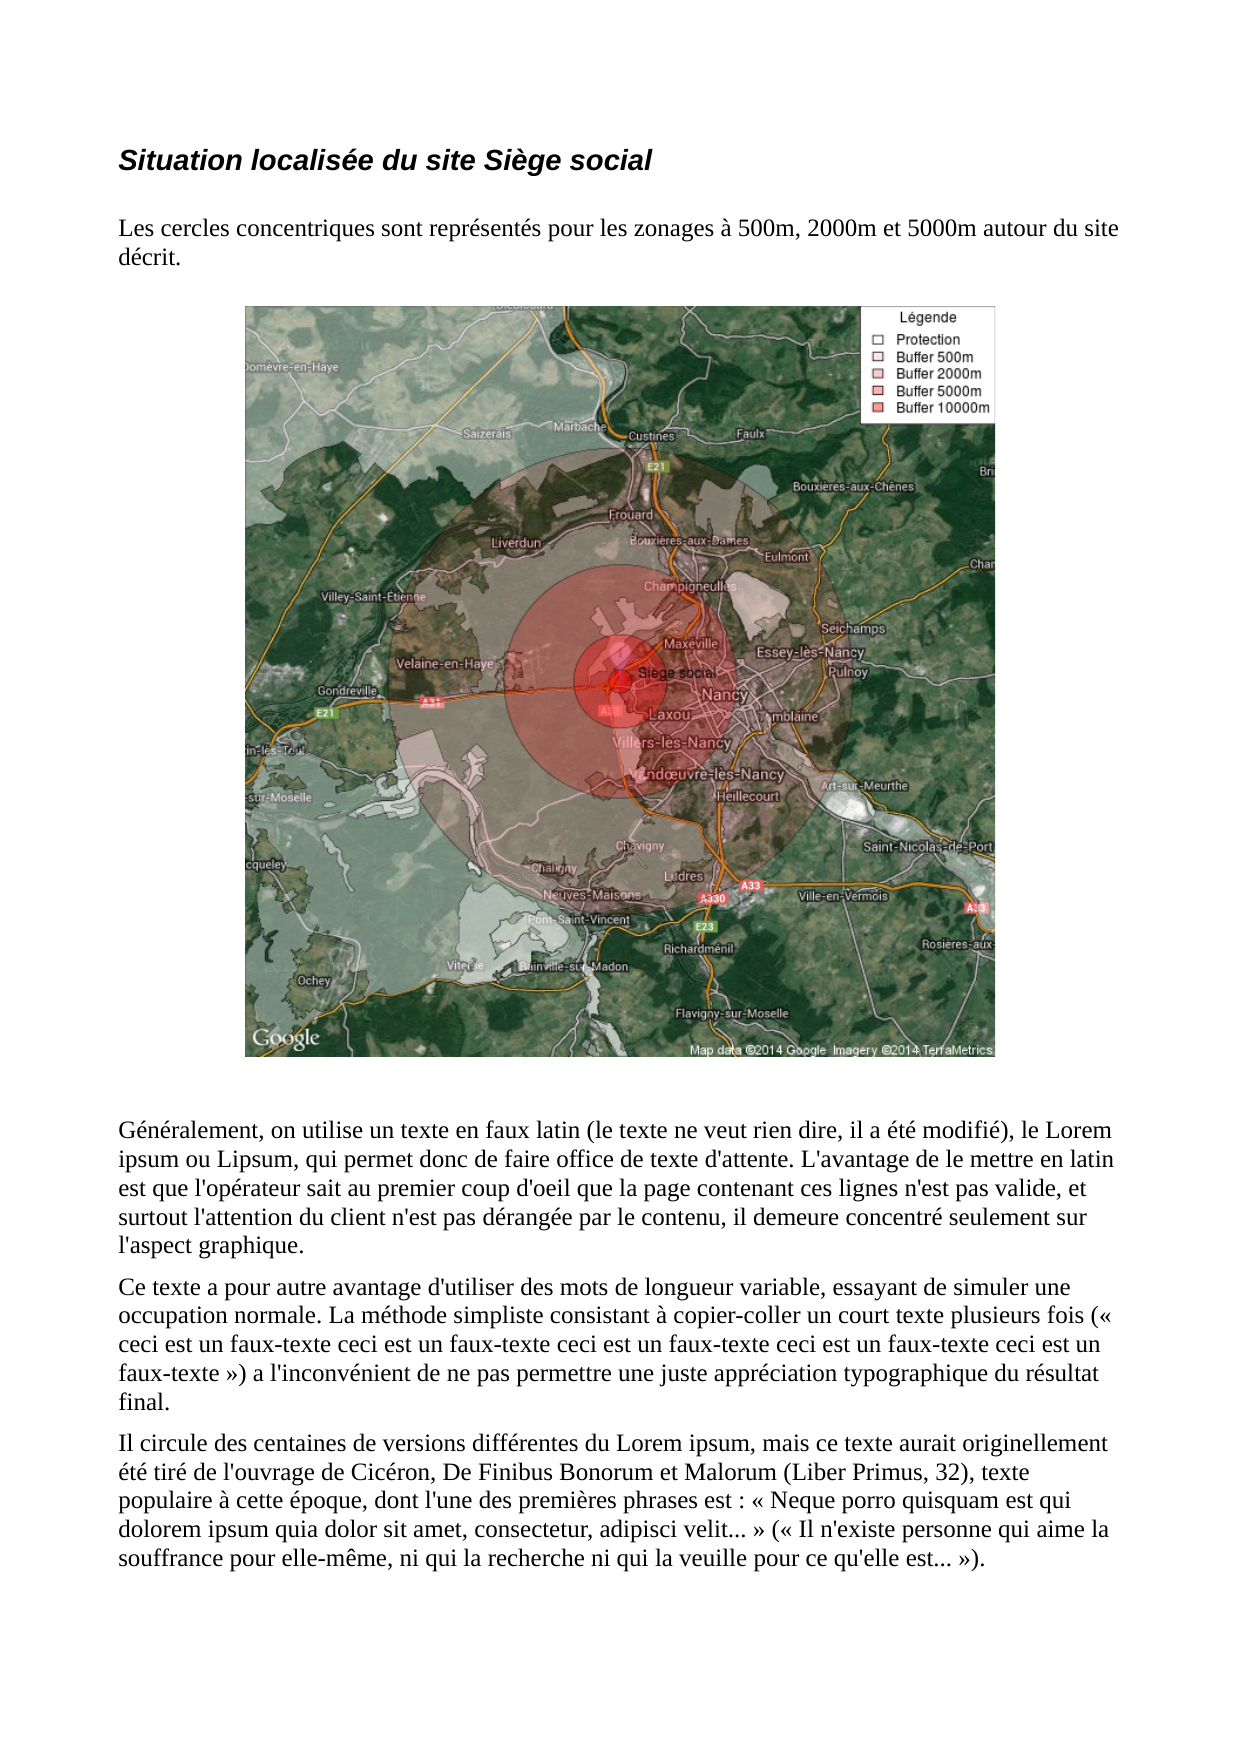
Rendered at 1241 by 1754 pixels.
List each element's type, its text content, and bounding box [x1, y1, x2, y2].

text Ce texte a pour autre avantage d'utiliser des mots de longueur variable, essayant de simuler une occupation normale. La méthode simpliste consistant à copier-coller un court texte plusieurs fois (« ceci est un faux-texte ceci est un faux-texte ceci est un faux-texte ceci est un faux-texte ceci est un faux-texte ») a l'inconvénient de ne pas permettre une juste appréciation typographique du résultat final. [118, 1272, 1122, 1416]
text Généralement, on utilise un texte en faux latin (le texte ne veut rien dire, il a été modifié), le Lorem ipsum ou Lipsum, qui permet donc de faire office de texte d'attente. L'avantage de le mettre en latin est que l'opérateur sait au premier coup d'oeil que la page contenant ces lignes n'est pas valide, et surtout l'attention du client n'est pas dérangée par le contenu, il demeure concentré seulement sur l'aspect graphique. [118, 1116, 1122, 1259]
text Il circule des centaines de versions différentes du Lorem ipsum, mais ce texte aurait originellement été tiré de l'ouvrage de Cicéron, De Finibus Bonorum et Malorum (Liber Primus, 32), texte populaire à cette époque, dont l'une des premières phrases est : « Neque porro quisquam est qui dolorem ipsum quia dolor sit amet, consectetur, adipisci velit... » (« Il n'existe personne qui aime la souffrance pour elle-même, ni qui la recherche ni qui la veuille pour ce qu'elle est... »). [118, 1428, 1122, 1572]
picture [245, 306, 995, 1057]
subtitle Situation localisée du site Siège social [118, 143, 1122, 177]
text Les cercles concentriques sont représentés pour les zonages à 500m, 2000m et 5000m autour du site décrit. [118, 213, 1122, 270]
